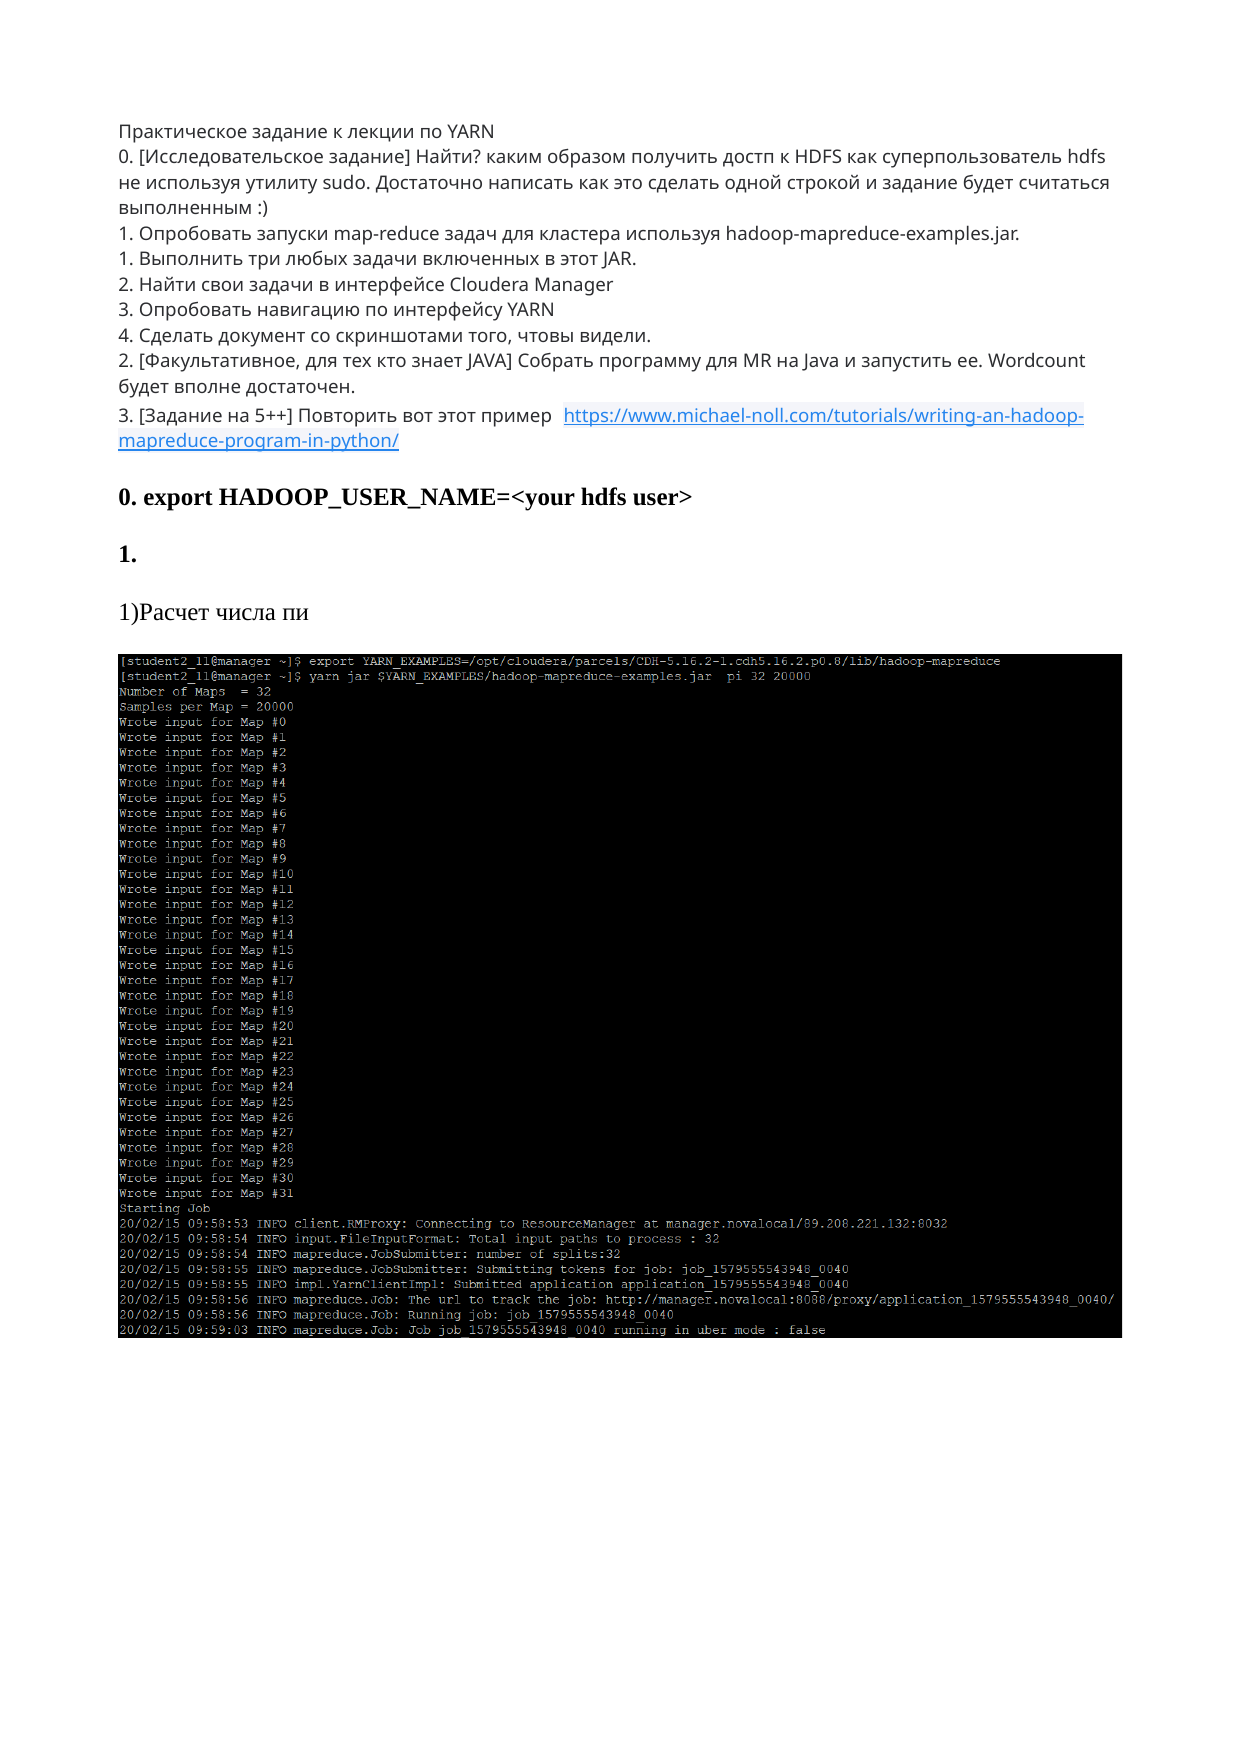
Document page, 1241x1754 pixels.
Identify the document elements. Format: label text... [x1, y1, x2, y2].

picture [118, 654, 1123, 1338]
text Практическое задание к лекции по YARN 0. [Исследовательское задание] Hайти? каким образом получить достп к HDFS как суперпользователь hdfs не используя утилиту sudo. Достаточно написать как это сделать одной строкой и задание будет считаться выполненным :) 1. Опробовать запуски map-reduce задач для кластера используя hadoop-mapreduce-examples.jar. 1. Выполнить три любых задачи включенных в этот JAR. 2. Найти свои задачи в интерфейсе Cloudera Manager 3. Опробовать навигацию по интерфейсу YARN 4. Сделать документ со скриншотами того, чтовы видели. 2. [Факультативное, для тех кто знает JAVA] Собрать программу для MR на Java и запустить ее. Wordcount будет вполне достаточен. 3. [Задание на 5++] Повторить вот этот пример https://www.michael-noll.com/tutorials/writing-an-hadoop-mapreduce-program-in-python/ [118, 118, 1122, 453]
text 0. export HADOOP_USER_NAME=<your hdfs user> [118, 482, 1122, 511]
text 1. [118, 539, 1122, 568]
text 1)Расчет числа пи [118, 597, 1122, 626]
